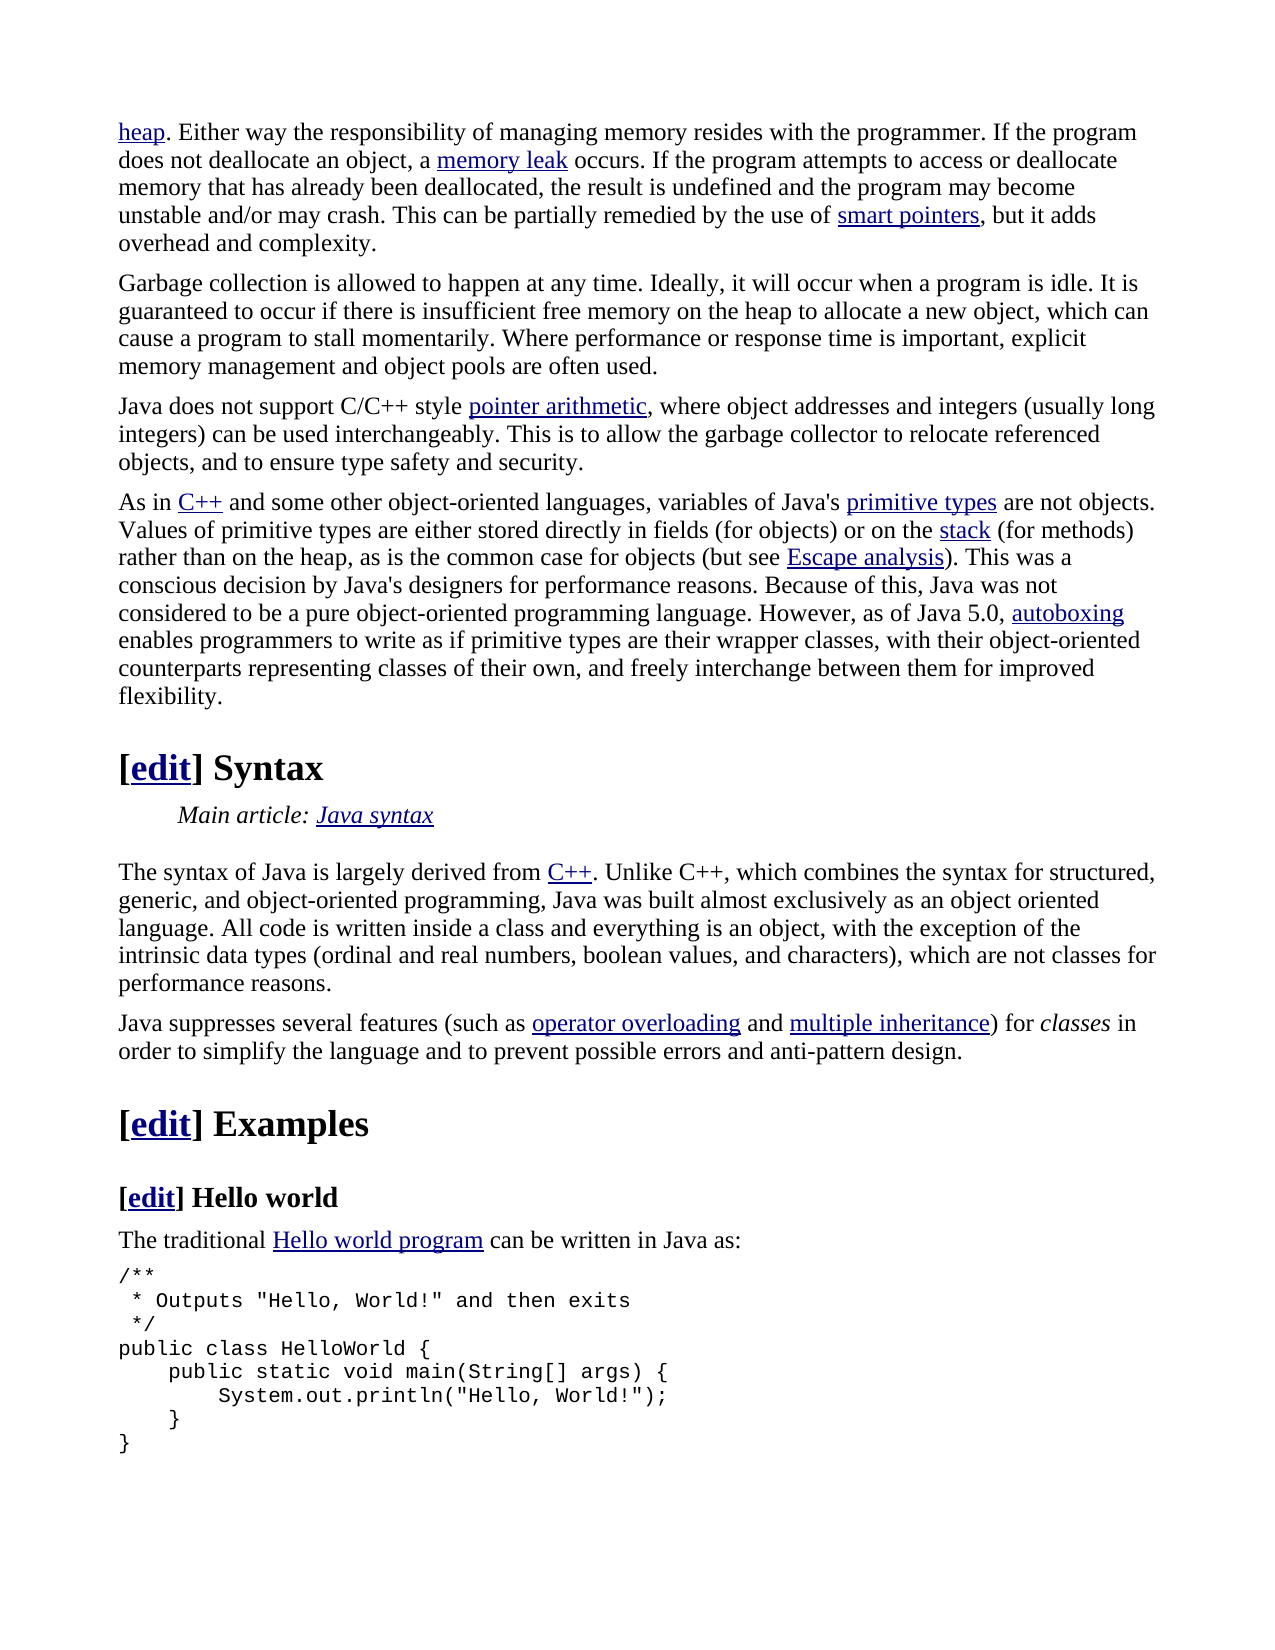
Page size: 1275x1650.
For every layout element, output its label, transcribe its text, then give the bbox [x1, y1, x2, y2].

text The traditional Hello world program can be written in Java as: [118, 1226, 1157, 1254]
text public static void main(String[] args) { [118, 1361, 1157, 1385]
text System.out.println("Hello, World!"); [118, 1385, 1157, 1408]
text * Outputs "Hello, World!" and then exits [118, 1290, 1157, 1314]
text } [118, 1432, 1157, 1456]
subtitle [edit] Examples [118, 1102, 1157, 1144]
text Garbage collection is allowed to happen at any time. Ideally, it will occur when a program is idle. It is guaranteed to occur if there is insufficient free memory on the heap to allocate a new object, which can cause a program to stall momentarily. Where performance or response time is important, explicit memory management and object pools are often used. [118, 269, 1157, 380]
text Java does not support C/C++ style pointer arithmetic, where object addresses and integers (usually long integers) can be used interchangeably. This is to allow the garbage collector to relocate referenced objects, and to ensure type safety and security. [118, 392, 1157, 476]
subtitle [edit] Hello world [118, 1182, 1157, 1214]
text public class HelloWorld { [118, 1337, 1157, 1361]
text As in C++ and some other object-oriented languages, variables of Java's primitive types are not objects. Values of primitive types are either stored directly in fields (for objects) or on the stack (for methods) rather than on the heap, as is the common case for objects (but see Escape analysis). This was a conscious decision by Java's designers for performance reasons. Because of this, Java was not considered to be a pure object-oriented programming language. However, as of Java 5.0, autoboxing enables programmers to write as if primitive types are their wrapper classes, with their object-oriented counterparts representing classes of their own, and freely interchange between them for improved flexibility. [118, 488, 1157, 710]
text Java suppresses several features (such as operator overloading and multiple inheritance) for classes in order to simplify the language and to prevent possible errors and anti-pattern design. [118, 1009, 1157, 1065]
text The syntax of Java is largely derived from C++. Unlike C++, which combines the syntax for structured, generic, and object-oriented programming, Java was built almost exclusively as an object oriented language. All code is written inside a class and everything is an object, with the exception of the intrinsic data types (ordinal and real numbers, boolean values, and characters), which are not classes for performance reasons. [118, 858, 1157, 997]
text */ [118, 1314, 1157, 1337]
list Main article: Java syntax [177, 801, 1157, 829]
text } [118, 1408, 1157, 1432]
text /** [118, 1267, 1157, 1290]
subtitle [edit] Syntax [118, 747, 1157, 789]
text heap. Either way the responsibility of managing memory resides with the programmer. If the program does not deallocate an object, a memory leak occurs. If the program attempts to access or deallocate memory that has already been deallocated, the result is undefined and the program may become unstable and/or may crash. This can be partially remedied by the use of smart pointers, but it adds overhead and complexity. [118, 118, 1157, 257]
